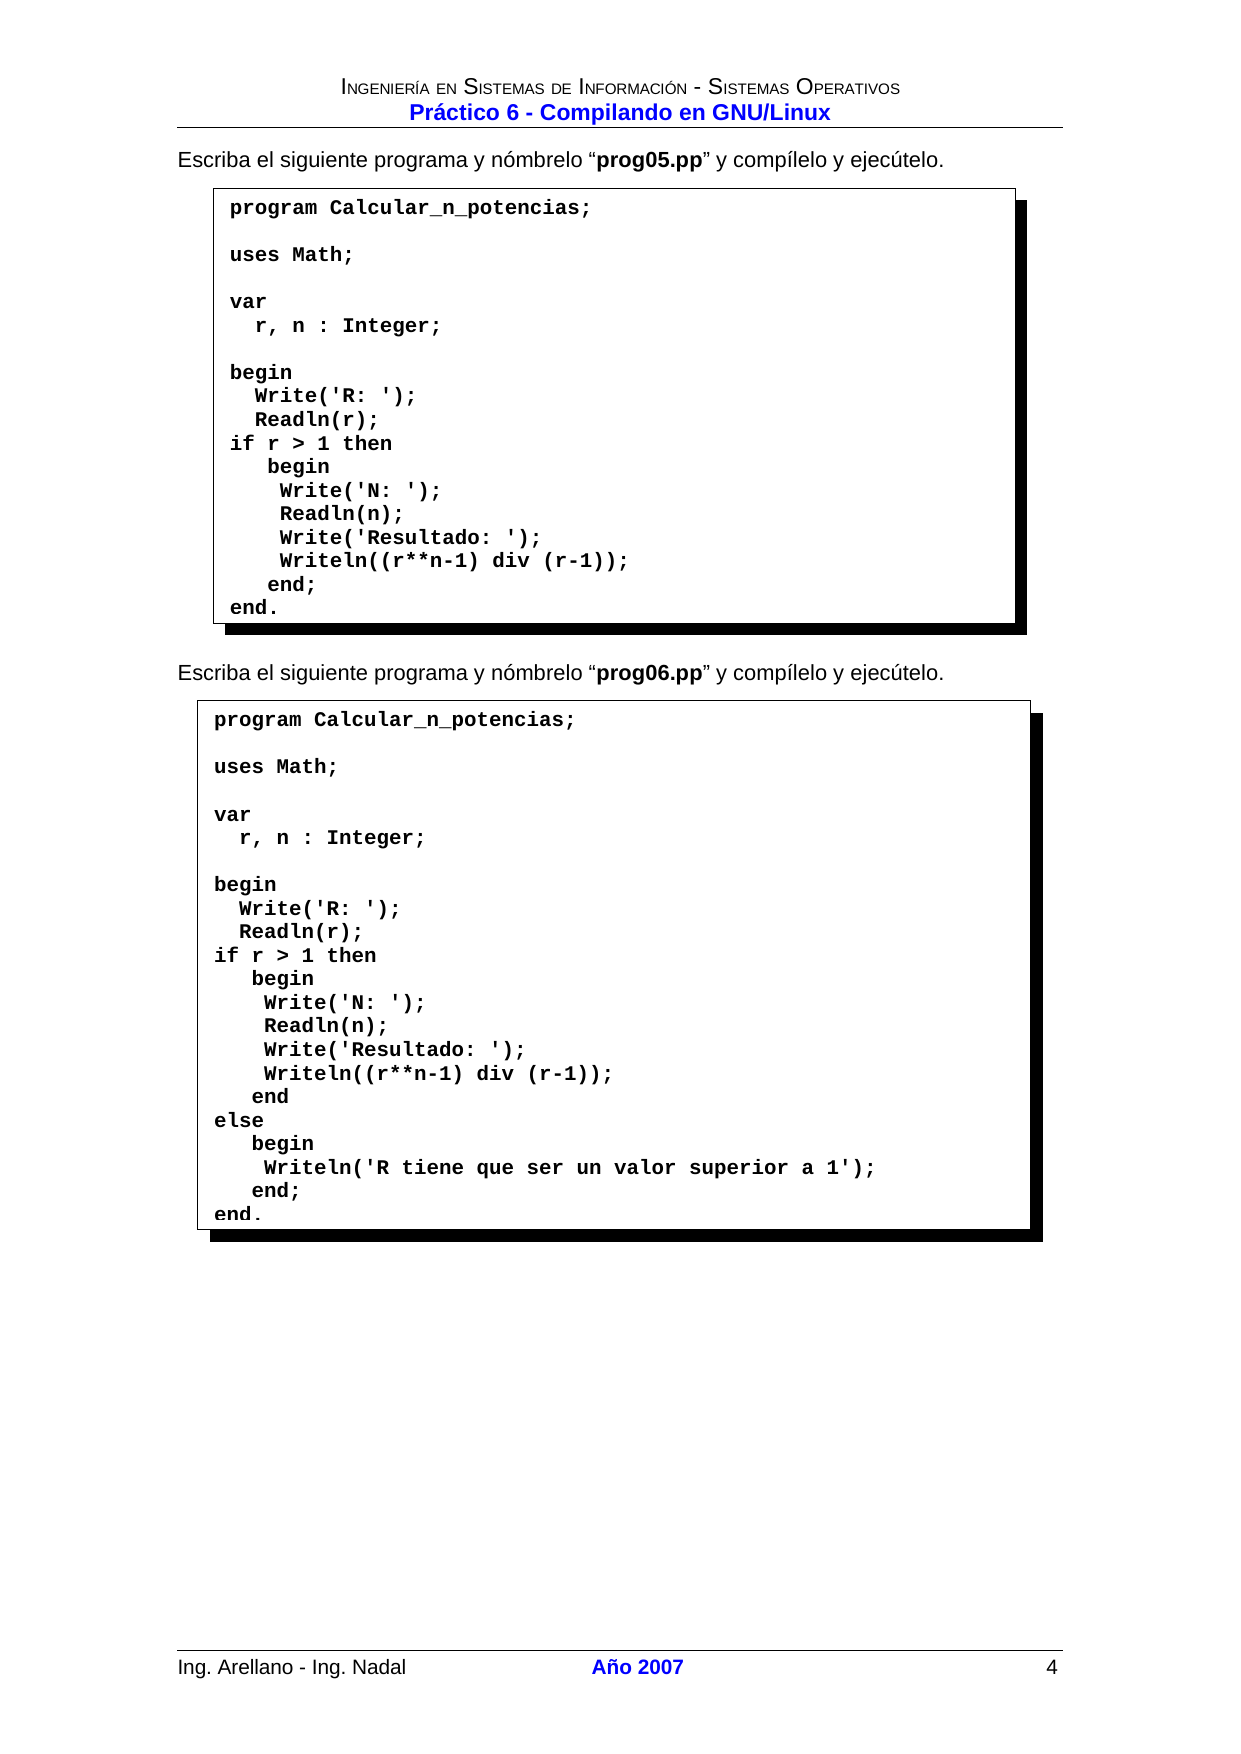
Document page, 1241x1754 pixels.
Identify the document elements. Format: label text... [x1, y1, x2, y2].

text uses Math; [214, 757, 1014, 780]
text r, n : Integer; [214, 827, 1014, 851]
text if r > 1 then [214, 945, 1014, 968]
text end; [229, 574, 998, 597]
text Escriba el siguiente programa y nómbrelo “prog05.pp” y compílelo y ejecútelo. [177, 148, 1063, 172]
text Write('R: '); [214, 898, 1014, 921]
text else [214, 1110, 1014, 1133]
text Write('Resultado: '); [214, 1039, 1014, 1063]
text program Calcular_n_potencias; [229, 197, 998, 221]
text begin [214, 874, 1014, 898]
text Writeln('R tiene que ser un valor superior a 1'); [214, 1157, 1014, 1180]
text Readln(r); [214, 921, 1014, 945]
text Write('N: '); [214, 992, 1014, 1016]
text end. [229, 597, 998, 614]
text Write('Resultado: '); [229, 527, 998, 550]
text begin [214, 968, 1014, 992]
text Writeln((r**n-1) div (r-1)); [229, 550, 998, 574]
text if r > 1 then [229, 433, 998, 456]
text begin [229, 456, 998, 480]
text uses Math; [229, 244, 998, 268]
text Writeln((r**n-1) div (r-1)); [214, 1063, 1014, 1086]
text begin [214, 1133, 1014, 1157]
text program Calcular_n_potencias; [214, 709, 1014, 733]
text r, n : Integer; [229, 315, 998, 338]
text end. [214, 1204, 1014, 1220]
text var [214, 804, 1014, 827]
text begin [229, 362, 998, 386]
text Readln(n); [214, 1016, 1014, 1039]
text Readln(r); [229, 409, 998, 433]
text Escriba el siguiente programa y nómbrelo “prog06.pp” y compílelo y ejecútelo. [177, 660, 1063, 685]
text Write('N: '); [229, 480, 998, 503]
text Write('R: '); [229, 386, 998, 409]
text var [229, 291, 998, 315]
text end; [214, 1180, 1014, 1204]
text end [214, 1086, 1014, 1110]
text Readln(n); [229, 503, 998, 527]
